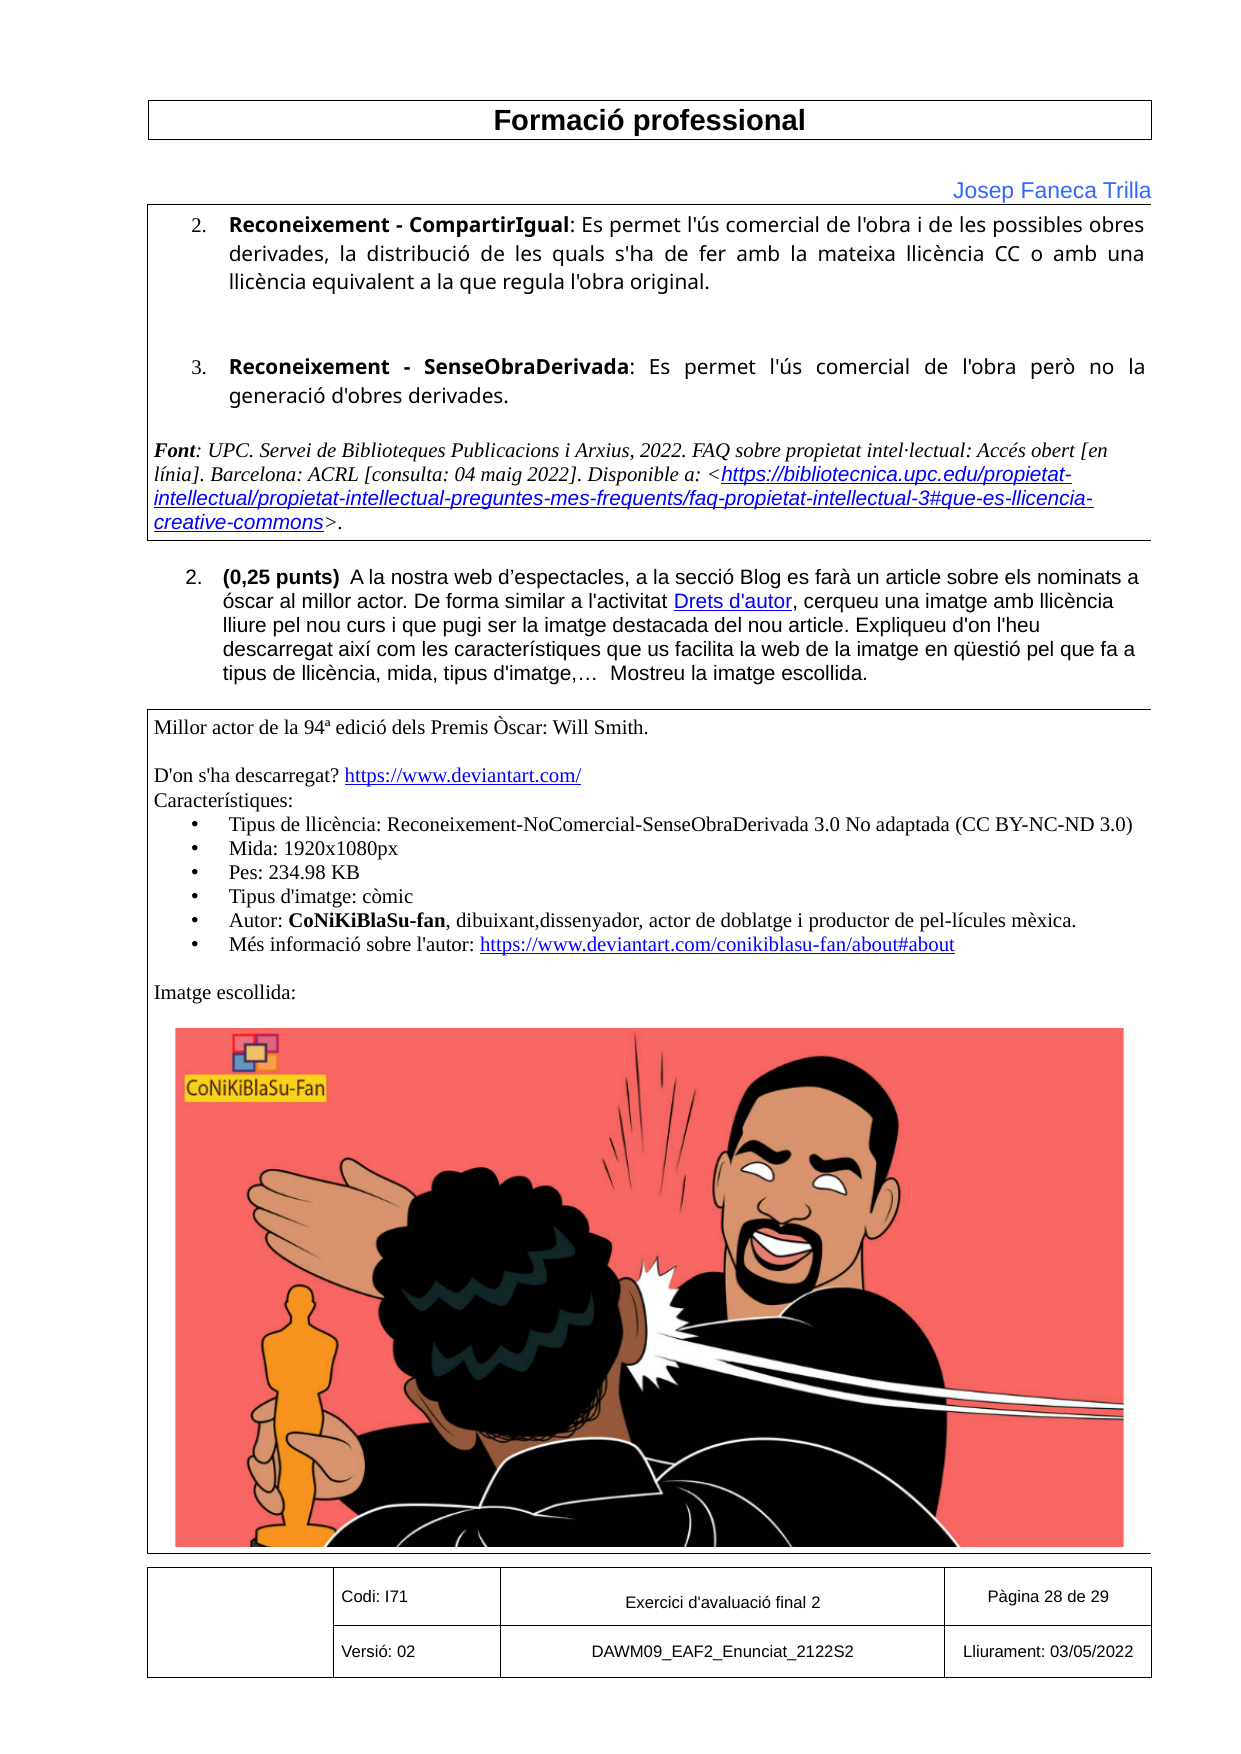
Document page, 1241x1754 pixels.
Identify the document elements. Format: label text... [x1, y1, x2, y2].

list (0,25 punts) A la nostra web d’espectacles, a la secció Blog es farà un article sobre els nominats a óscar al millor actor. De forma similar a l'activitat Drets d'autor, cerqueu una imatge amb llicència lliure pel nou curs i que pugi ser la imatge destacada del nou article. Expliqueu d'on l'heu descarregat així com les característiques que us facilita la web de la imatge en qüestió pel que fa a tipus de llicència, mida, tipus d'imatge,… Mostreu la imatge escollida. [185, 565, 1151, 684]
picture [175, 1028, 1124, 1547]
table_header Millor actor de la 94ª edició dels Premis Òscar: Will Smith. D'on s'ha descarregat? https://www.deviantart.com/ Característiques: Tipus de llicència: Reconeixement-NoComercial-SenseObraDerivada 3.0 No adaptada (CC BY-NC-ND 3.0) Mida: 1920x1080px Pes: 234.98 KB Tipus d'imatge: còmic Autor: CoNiKiBlaSu-fan, dibuixant,dissenyador, actor de doblatge i productor de pel-lícules mèxica. Més informació sobre l'autor: https://www.deviantart.com/conikiblasu-fan/about#about Imatge escollida: [148, 710, 1151, 1553]
table_header Podem distingir 2 grans grups de llicències: Llicències copyright: copyright és el terme amb què la legislació angloamericana designa els “drets d’explotació”. Tota obra és considerada automàticament amb copyright, no cal fer cap acció específica ni indicar-ho. Llicències amb copyleft: Alguns autors atorguen a les seves obres llicències del tipus "copyleft”, com les llicències Creative Commons (CC) o les llicències GNU de software, gràcies a les quals en faciliten l'ús indicant a la persona que les utilitzarà de quins permisos disposa per fer-ho i sota quines condicions. Quan un autor atorga una llicència CC a la seva obra, està autoritzant a qualsevol persona uns usos concrets de la mateixa, més permissius que els consentits per la Llei de propietat intel·lectual. Hi han sis llicències d'ús desenvolupades per Creative Commons que permeten la reproducció, distribució i comunicació pública de l'obra original i, en alguns casos, la seva comercialització i/o creació d'obres derivades com traduccions, resums o versions infantils. Aquestes sis llicències es poden dividir en 2 grups, depenent de si vols permetre o no usos comercial de la teva obra: Si NO vols permetre usos comercials de la teva obra, pots triar una d'aquestes tres llicències, segons vulguis autoritzar o no la creació d'obres derivades (traduccions, etc.): Reconeixement – NoComercial: Es permet la creació d'obres derivades. No es permet un ús comercial de l'obra original ni de les possibles obres derivades. Reconeixement - NoComercial - CompartirIgual: Es permet la creació d'obres derivades. No es permet un ús comercial de l'obra original ni de les possibles obres derivades, la distribució de les quals s'ha de fer amb la mateixa llicència CC o amb una llicència equivalent a la que regula l'obra original. Reconeixement - NoComercial – SenseObraDerivada: No es permet un ús comercial de l'obra original ni la generació d'obres derivades Si vols permetre usos comercials de la teva obra, pots triar una d'aquestes tres llicències segons vulguis autoritzar o no la creació d'obres derivades (traduccions, etc.): Reconeixement: Es permet l'ús comercial de l'obra i de les possibles obres derivades, la generació i distribució de les quals també està permesa sense cap restricció. Reconeixement - CompartirIgual: Es permet l'ús comercial de l'obra i de les possibles obres derivades, la distribució de les quals s'ha de fer amb la mateixa llicència CC o amb una llicència equivalent a la que regula l'obra original. Reconeixement - SenseObraDerivada: Es permet l'ús comercial de l'obra però no la generació d'obres derivades. Font: UPC. Servei de Biblioteques Publicacions i Arxius, 2022. FAQ sobre propietat intel·lectual: Accés obert [en línia]. Barcelona: ACRL [consulta: 04 maig 2022]. Disponible a: <https://bibliotecnica.upc.edu/propietat-intellectual/propietat-intellectual-preguntes-mes-frequents/faq-propietat-intellectual-3#que-es-llicencia-creative-commons>. [148, 205, 1151, 540]
